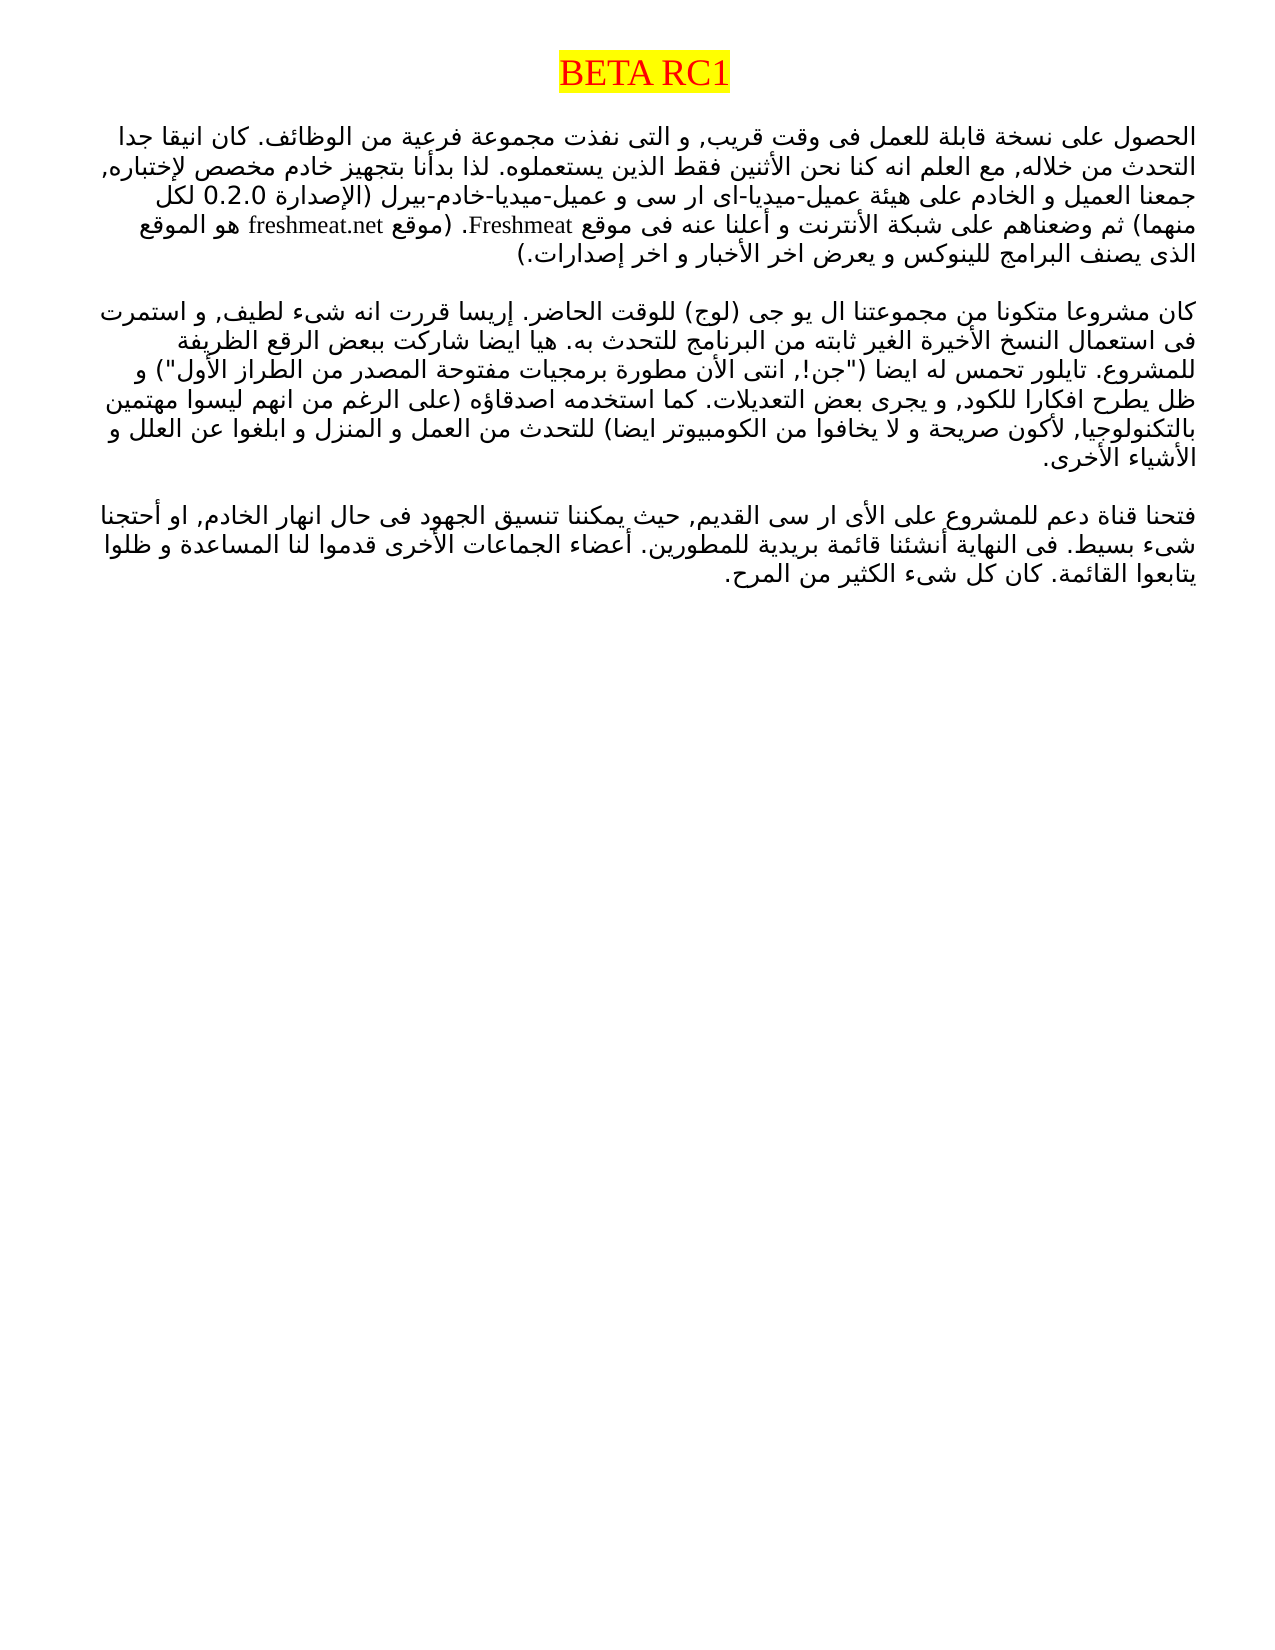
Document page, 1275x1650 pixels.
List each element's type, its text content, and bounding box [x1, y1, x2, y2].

text فتحنا قناة دعم للمشروع على الأى ار سى القديم, حيث يمكننا تنسيق الجهود فى حال انهار الخادم, او أحتجنا شىء بسيط. فى النهاية أنشئنا قائمة بريدية للمطورين. أعضاء الجماعات الأخرى قدموا لنا المساعدة و ظلوا يتابعوا القائمة. كان كل شىء الكثير من المرح. [92, 501, 1197, 588]
text كان مشروعا متكونا من مجموعتنا ال يو جى (لوج) للوقت الحاضر. إريسا قررت انه شىء لطيف, و استمرت فى استعمال النسخ الأخيرة الغير ثابته من البرنامج للتحدث به. هيا ايضا شاركت ببعض الرقع الظريفة للمشروع. تايلور تحمس له ايضا ("جن!, انتى الأن مطورة برمجيات مفتوحة المصدر من الطراز الأول") و ظل يطرح افكارا للكود, و يجرى بعض التعديلات. كما استخدمه اصدقاؤه (على الرغم من انهم ليسوا مهتمين بالتكنولوجيا, لأكون صريحة و لا يخافوا من الكومبيوتر ايضا) للتحدث من العمل و المنزل و ابلغوا عن العلل و الأشياء الأخرى. [92, 297, 1197, 472]
text أخذ مننا ذلك بعض الوقت حيث انه كان علينا نحن الأثنين ان نتعلم موزيلا أكس يو ال, و لكننا تمكنا من الحصول على نسخة قابلة للعمل فى وقت قريب, و التى نفذت مجموعة فرعية من الوظائف. كان انيقا جدا التحدث من خلاله, مع العلم انه كنا نحن الأثنين فقط الذين يستعملوه. لذا بدأنا بتجهيز خادم مخصص لإختباره, جمعنا العميل و الخادم على هيئة عميل-ميديا-اى ار سى و عميل-ميديا-خادم-بيرل (الإصدارة 0.2.0 لكل منهما) ثم وضعناهم على شبكة الأنترنت و أعلنا عنه فى موقع Freshmeat. (موقع freshmeat.net هو الموقع الذى يصنف البرامج للينوكس و يعرض اخر الأخبار و اخر إصدارات.) [92, 123, 1197, 268]
